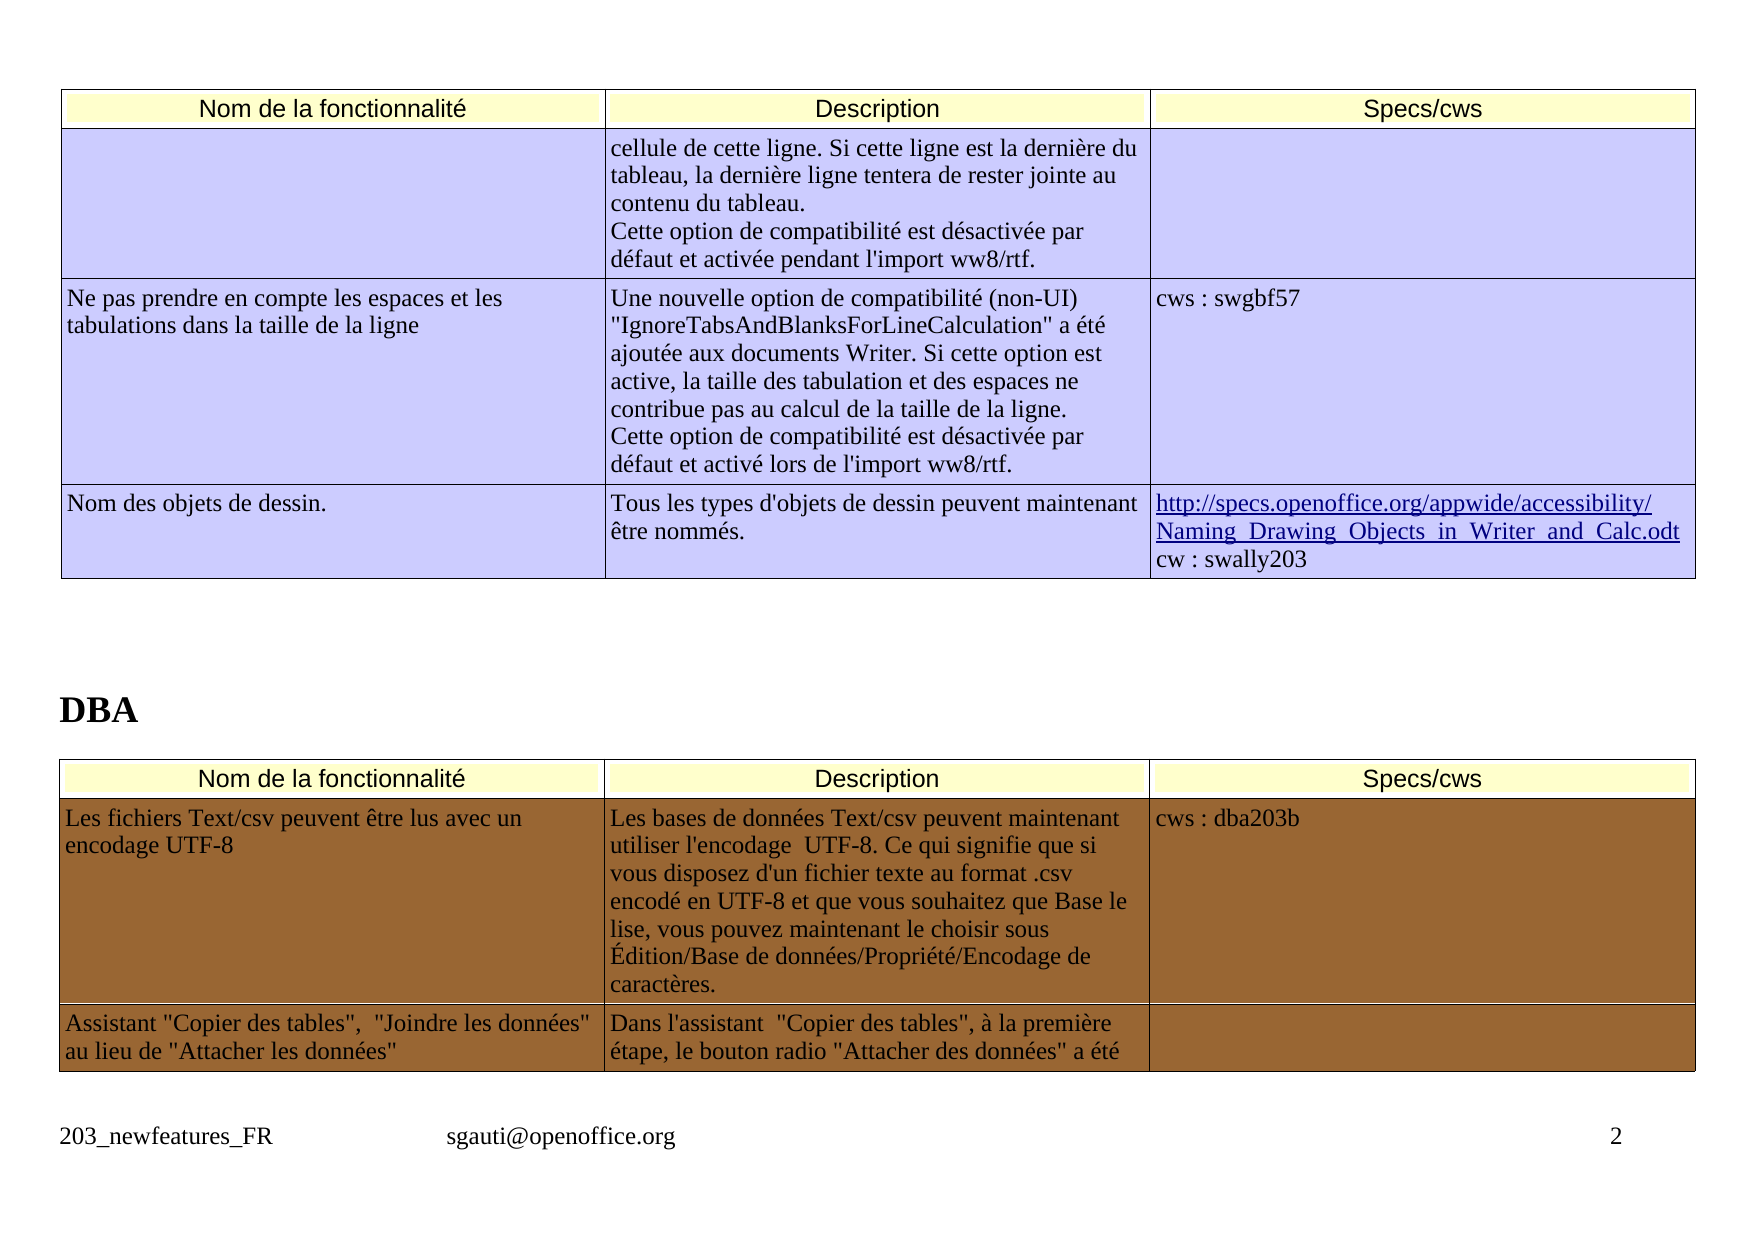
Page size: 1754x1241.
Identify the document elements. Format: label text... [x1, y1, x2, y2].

table_header Specs/cws [1151, 90, 1695, 128]
table_cell cws : dba203b [1150, 799, 1695, 1003]
table_header Description [606, 90, 1150, 128]
text DBA [59, 689, 1695, 731]
table_cell [1151, 129, 1695, 278]
table_cell Les fichiers Text/csv peuvent être lus avec un encodage UTF-8 [60, 799, 604, 1003]
table_header Specs/cws [1150, 760, 1695, 798]
table_cell Ne pas prendre en compte les espaces et les tabulations dans la taille de la ligne [62, 279, 605, 484]
table_header Description [605, 760, 1149, 798]
table_cell http://specs.openoffice.org/appwide/accessibility/Naming_Drawing_Objects_in_Writer_and_Calc.odt cw : swally203 [1151, 485, 1695, 578]
table_cell cellule de cette ligne. Si cette ligne est la dernière du tableau, la dernière ligne tentera de rester jointe au contenu du tableau. Cette option de compatibilité est désactivée par défaut et activée pendant l'import ww8/rtf. [606, 129, 1150, 278]
table_cell Une nouvelle option de compatibilité (non-UI) "IgnoreTabsAndBlanksForLineCalculation" a été ajoutée aux documents Writer. Si cette option est active, la taille des tabulation et des espaces ne contribue pas au calcul de la taille de la ligne. Cette option de compatibilité est désactivée par défaut et activé lors de l'import ww8/rtf. [606, 279, 1150, 484]
table_header Nom de la fonctionnalité [62, 90, 605, 128]
table_header Nom de la fonctionnalité [60, 760, 604, 798]
table_cell Tous les types d'objets de dessin peuvent maintenant être nommés. [606, 485, 1150, 578]
table_cell Assistant "Copier des tables", "Joindre les données" au lieu de "Attacher les données" [60, 1005, 604, 1071]
table_cell [1150, 1005, 1695, 1071]
table_cell cws : swgbf57 [1151, 279, 1695, 484]
table_cell Les bases de données Text/csv peuvent maintenant utiliser l'encodage UTF-8. Ce qui signifie que si vous disposez d'un fichier texte au format .csv encodé en UTF-8 et que vous souhaitez que Base le lise, vous pouvez maintenant le choisir sous Édition/Base de données/Propriété/Encodage de caractères. [605, 799, 1149, 1003]
table_cell Nom des objets de dessin. [62, 485, 605, 578]
table_cell [62, 129, 605, 278]
table_cell Dans l'assistant "Copier des tables", à la première étape, le bouton radio "Attacher des données" a été [605, 1005, 1149, 1071]
